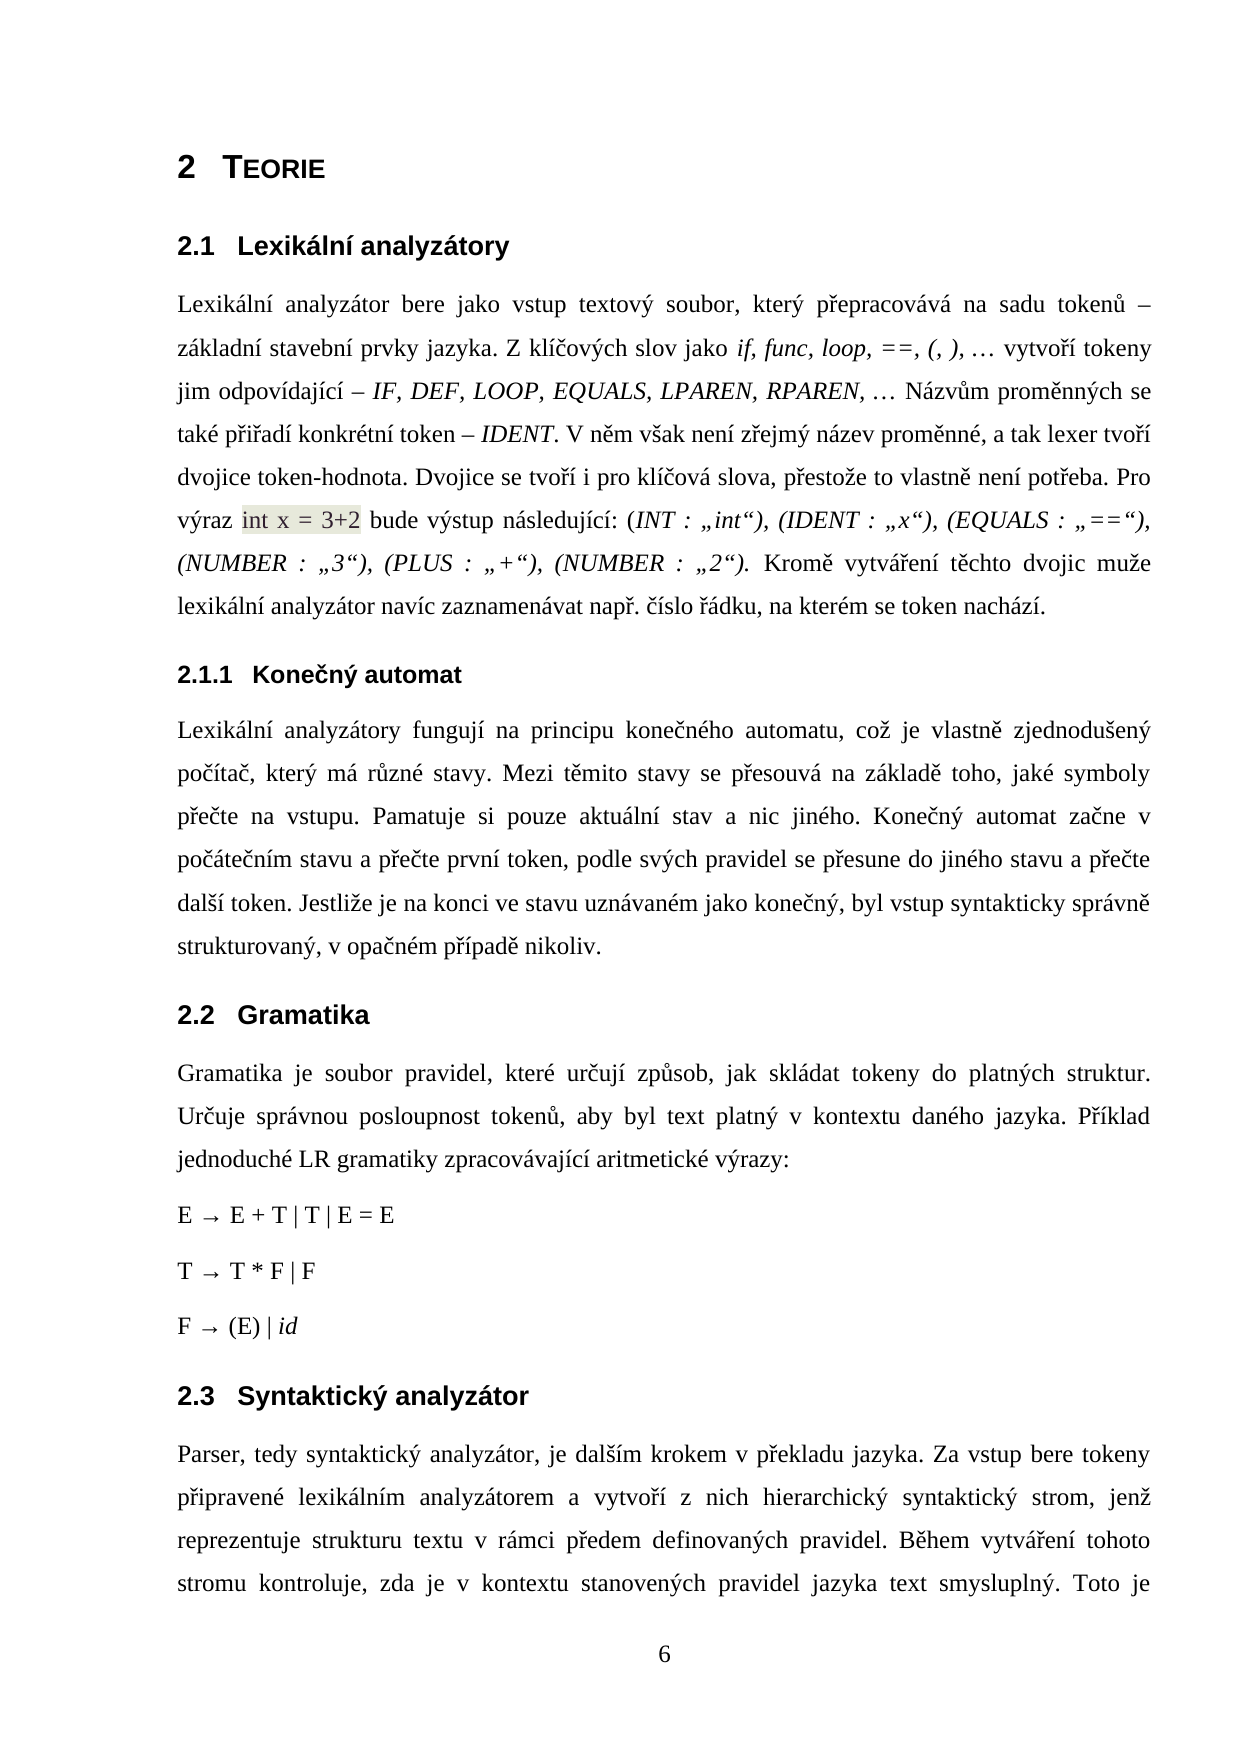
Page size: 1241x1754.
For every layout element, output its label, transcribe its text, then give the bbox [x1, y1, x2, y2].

subtitle Konečný automat [177, 659, 1152, 688]
text T → T * F | F [177, 1256, 1152, 1284]
subtitle Syntaktický analyzátor [177, 1379, 1152, 1411]
text E → E + T | T | E = E [177, 1200, 1152, 1229]
subtitle Gramatika [177, 999, 1152, 1030]
text Gramatika je soubor pravidel, které určují způsob, jak skládat tokeny do platných struktur. Určuje správnou posloupnost tokenů, aby byl text platný v kontextu daného jazyka. Příklad jednoduché LR gramatiky zpracovávající aritmetické výrazy: [177, 1058, 1152, 1173]
text F → (E) | id [177, 1311, 1152, 1340]
subtitle Teorie [177, 148, 1152, 186]
text Parser, tedy syntaktický analyzátor, je dalším krokem v překladu jazyka. Za vstup bere tokeny připravené lexikálním analyzátorem a vytvoří z nich hierarchický syntaktický strom, jenž reprezentuje strukturu textu v rámci předem definovaných pravidel. Během vytváření tohoto stromu kontroluje, zda je v kontextu stanovených pravidel jazyka text smysluplný. Toto je [177, 1439, 1152, 1597]
subtitle Lexikální analyzátory [177, 230, 1152, 261]
text Lexikální analyzátory fungují na principu konečného automatu, což je vlastně zjednodušený počítač, který má různé stavy. Mezi těmito stavy se přesouvá na základě toho, jaké symboly přečte na vstupu. Pamatuje si pouze aktuální stav a nic jiného. Konečný automat začne v počátečním stavu a přečte první token, podle svých pravidel se přesune do jiného stavu a přečte další token. Jestliže je na konci ve stavu uznávaném jako konečný, byl vstup syntakticky správně strukturovaný, v opačném případě nikoliv. [177, 715, 1152, 959]
text Lexikální analyzátor bere jako vstup textový soubor, který přepracovává na sadu tokenů – základní stavební prvky jazyka. Z klíčových slov jako if, func, loop, ==, (, ), … vytvoří tokeny jim odpovídající – IF, DEF, LOOP, EQUALS, LPAREN, RPAREN, … Názvům proměnných se také přiřadí konkrétní token – IDENT. V něm však není zřejmý název proměnné, a tak lexer tvoří dvojice token-hodnota. Dvojice se tvoří i pro klíčová slova, přestože to vlastně není potřeba. Pro výraz int x = 3+2 bude výstup následující: (INT : „int“), (IDENT : „x“), (EQUALS : „==“), (NUMBER : „3“), (PLUS : „+“), (NUMBER : „2“). Kromě vytváření těchto dvojic muže lexikální analyzátor navíc zaznamenávat např. číslo řádku, na kterém se token nachází. [177, 289, 1152, 620]
